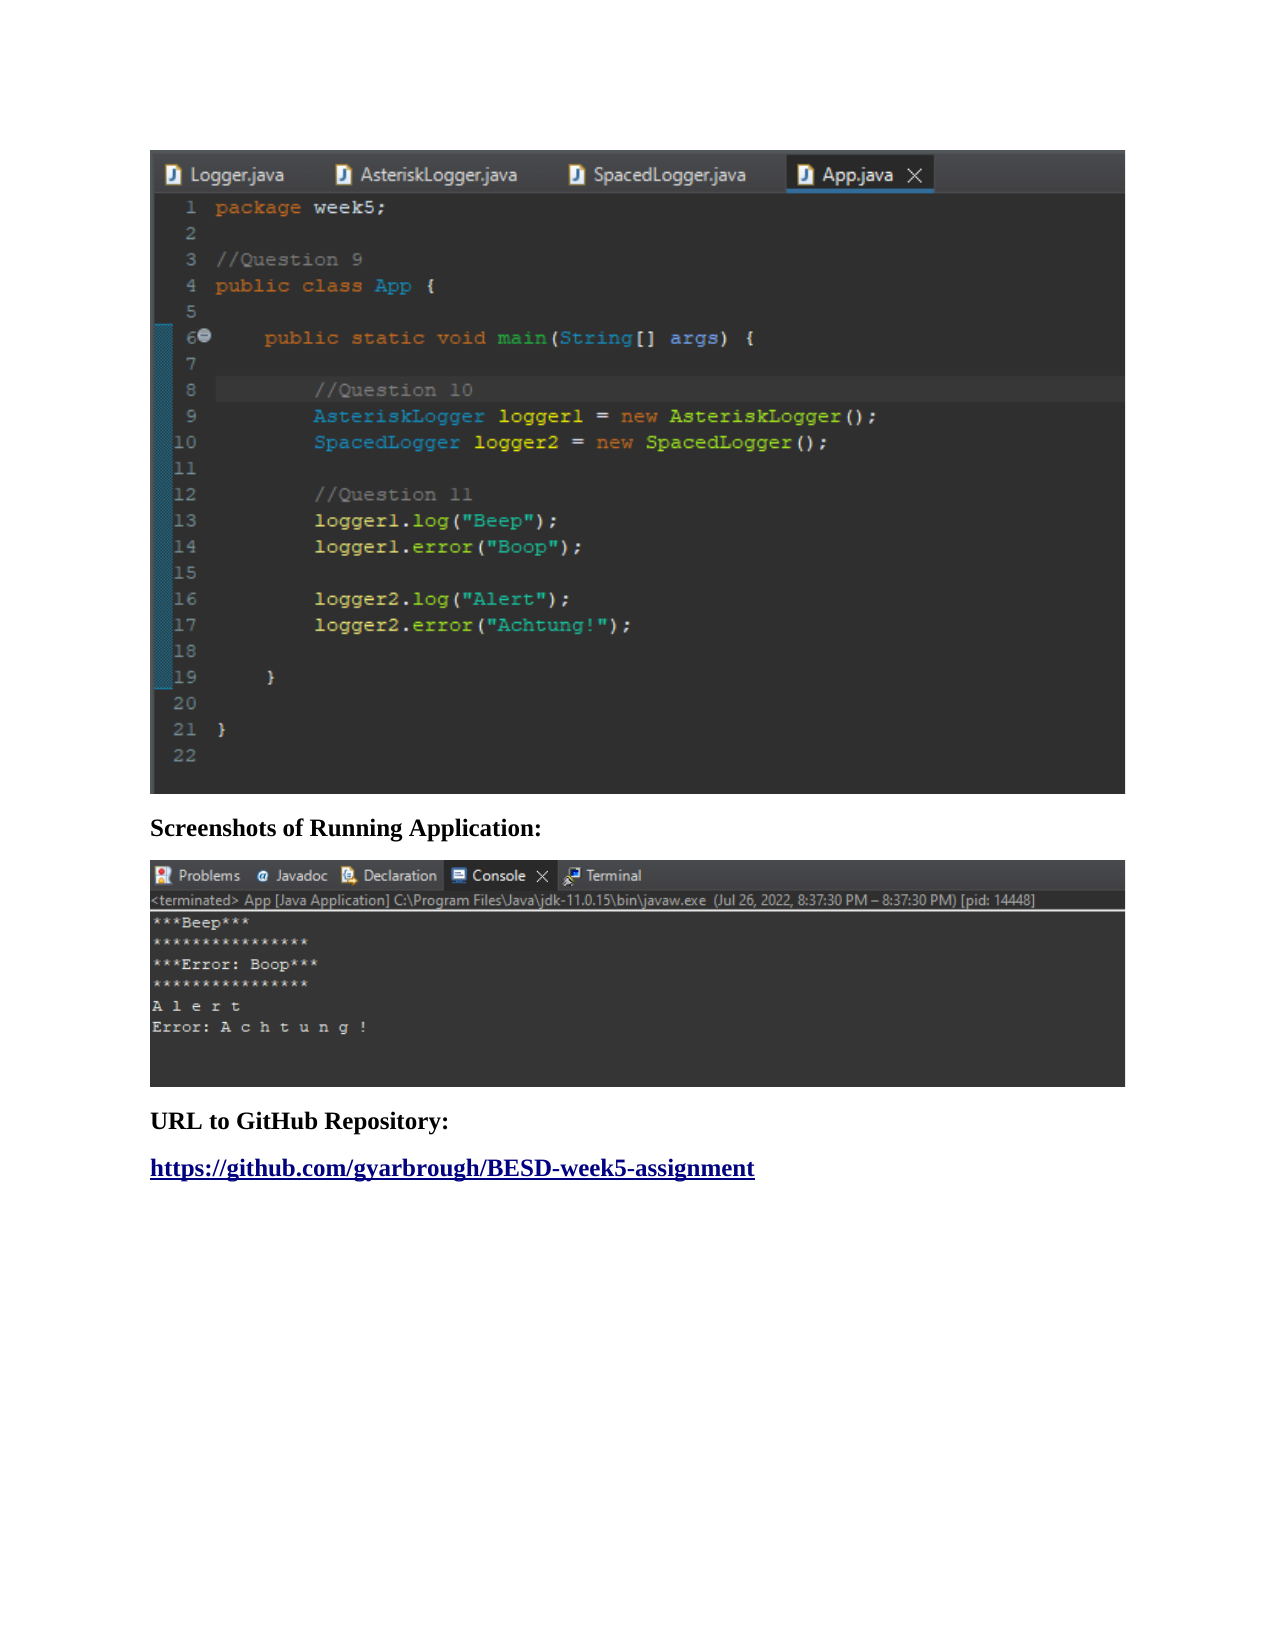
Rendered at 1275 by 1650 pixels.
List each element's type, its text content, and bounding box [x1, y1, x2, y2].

text URL to GitHub Repository: [150, 1106, 1125, 1134]
picture [150, 150, 1125, 794]
text https://github.com/gyarbrough/BESD-week5-assignment [150, 1153, 1125, 1182]
picture [150, 860, 1125, 1087]
text Screenshots of Running Application: [150, 813, 1125, 842]
